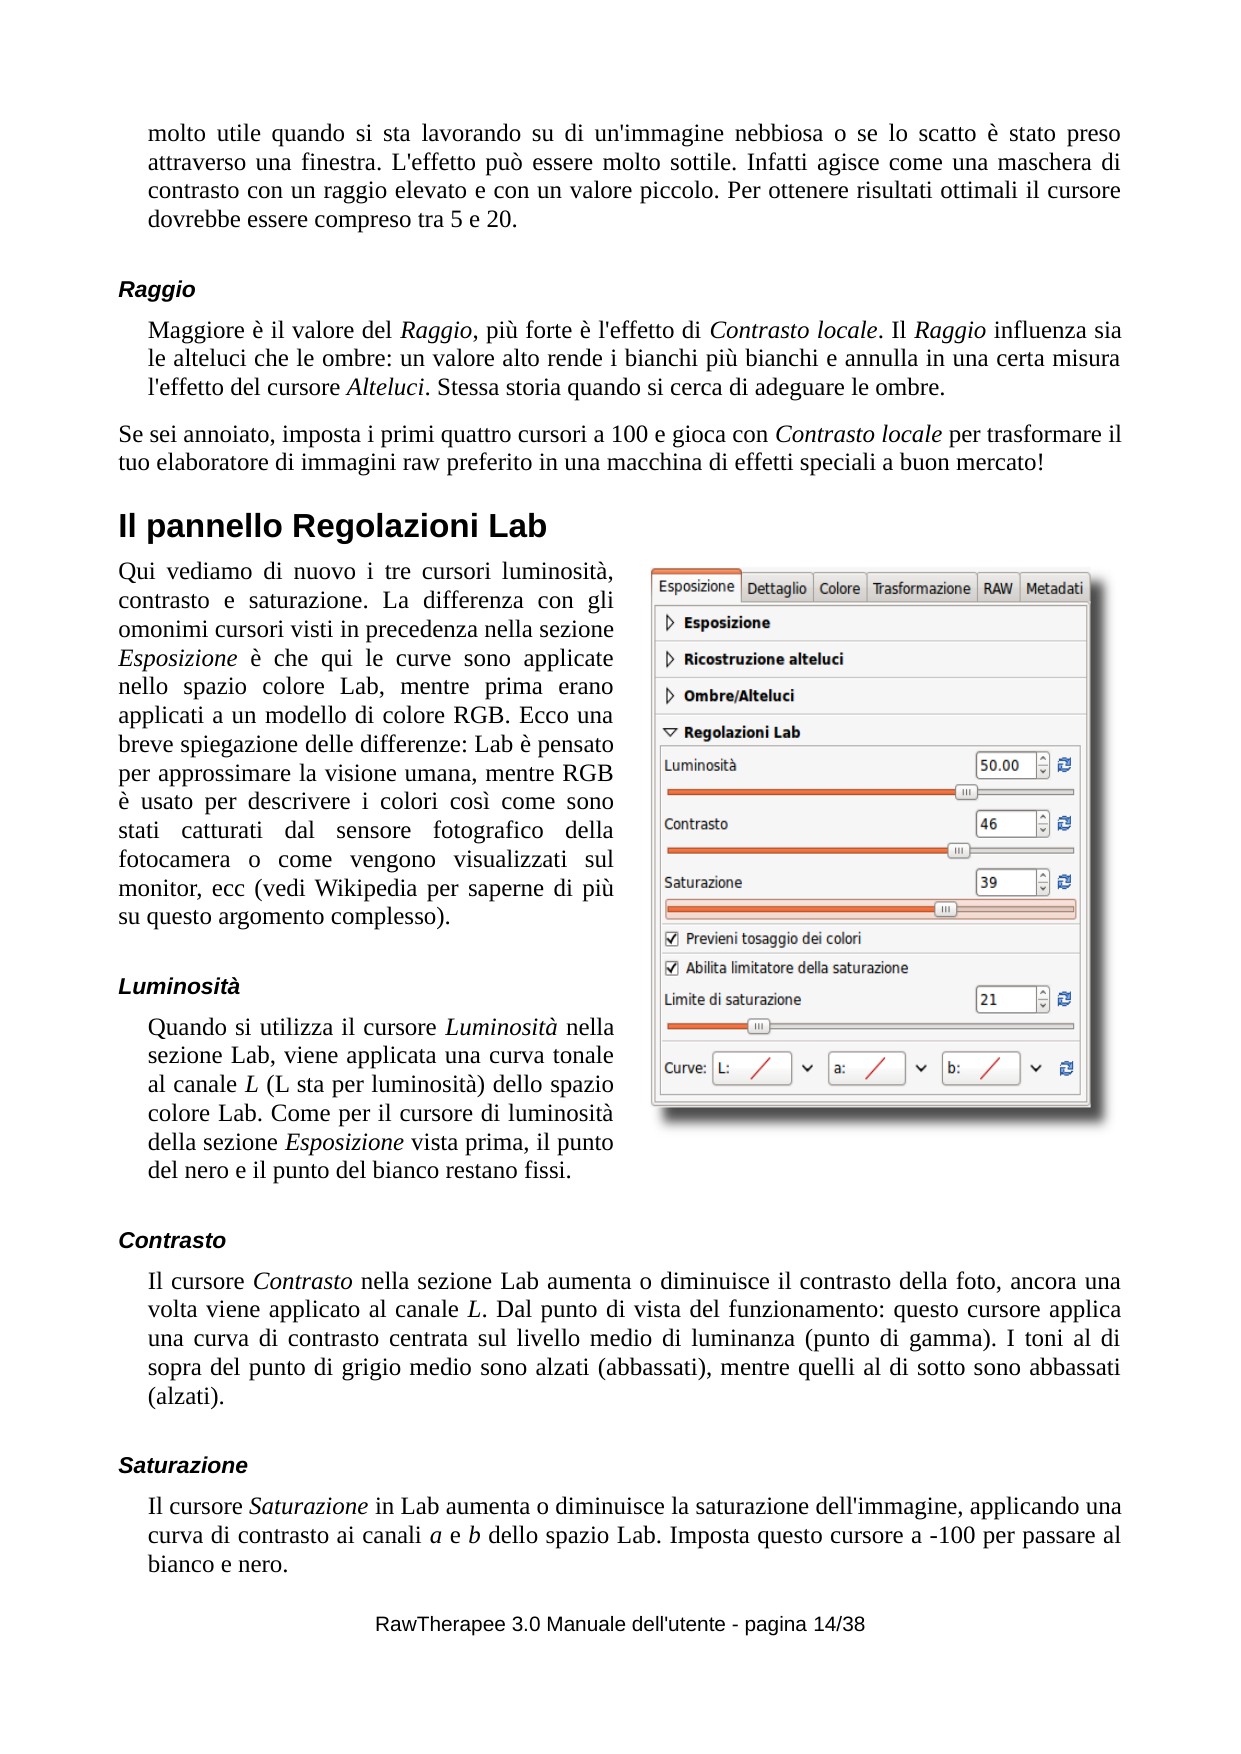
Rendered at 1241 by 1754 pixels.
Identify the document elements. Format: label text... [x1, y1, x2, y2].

subtitle Saturazione [118, 1452, 1122, 1479]
text Se sei annoiato, imposta i primi quattro cursori a 100 e gioca con Contrasto locale per trasformare il tuo elaboratore di immagini raw preferito in una macchina di effetti speciali a buon mercato! [118, 419, 1122, 476]
text Il cursore Contrasto nella sezione Lab aumenta o diminuisce il contrasto della foto, ancora una volta viene applicato al canale L. Dal punto di vista del funzionamento: questo cursore applica una curva di contrasto centrata sul livello medio di luminanza (punto di gamma). I toni al di sopra del punto di grigio medio sono alzati (abbassati), mentre quelli al di sotto sono abbassati (alzati). [148, 1266, 1122, 1409]
picture [649, 566, 1118, 1138]
text Qui vediamo di nuovo i tre cursori luminosità, contrasto e saturazione. La differenza con gli omonimi cursori visti in precedenza nella sezione Esposizione è che qui le curve sono applicate nello spazio colore Lab, mentre prima erano applicati a un modello di colore RGB. Ecco una breve spiegazione delle differenze: Lab è pensato per approssimare la visione umana, mentre RGB è usato per descrivere i colori così come sono stati catturati dal sensore fotografico della fotocamera o come vengono visualizzati sul monitor, ecc (vedi Wikipedia per saperne di più su questo argomento complesso). [118, 556, 1122, 930]
subtitle Contrasto [118, 1227, 1122, 1253]
text Maggiore è il valore del Raggio, più forte è l'effetto di Contrasto locale. Il Raggio influenza sia le alteluci che le ombre: un valore alto rende i bianchi più bianchi e annulla in una certa misura l'effetto del cursore Alteluci. Stessa storia quando si cerca di adeguare le ombre. [148, 315, 1122, 401]
text Quando si utilizza il cursore Luminosità nella sezione Lab, viene applicata una curva tonale al canale L (L sta per luminosità) dello spazio colore Lab. Come per il cursore di luminosità della sezione Esposizione vista prima, il punto del nero e il punto del bianco restano fissi. [148, 1012, 1122, 1184]
subtitle Il pannello Regolazioni Lab [118, 506, 1122, 544]
text Il cursore Saturazione in Lab aumenta o diminuisce la saturazione dell'immagine, applicando una curva di contrasto ai canali a e b dello spazio Lab. Imposta questo cursore a -100 per passare al bianco e nero. [148, 1491, 1122, 1577]
subtitle Luminosità [118, 973, 649, 999]
text molto utile quando si sta lavorando su di un'immagine nebbiosa o se lo scatto è stato preso attraverso una finestra. L'effetto può essere molto sottile. Infatti agisce come una maschera di contrasto con un raggio elevato e con un valore piccolo. Per ottenere risultati ottimali il cursore dovrebbe essere compreso tra 5 e 20. [148, 118, 1122, 233]
subtitle Raggio [118, 276, 1122, 302]
